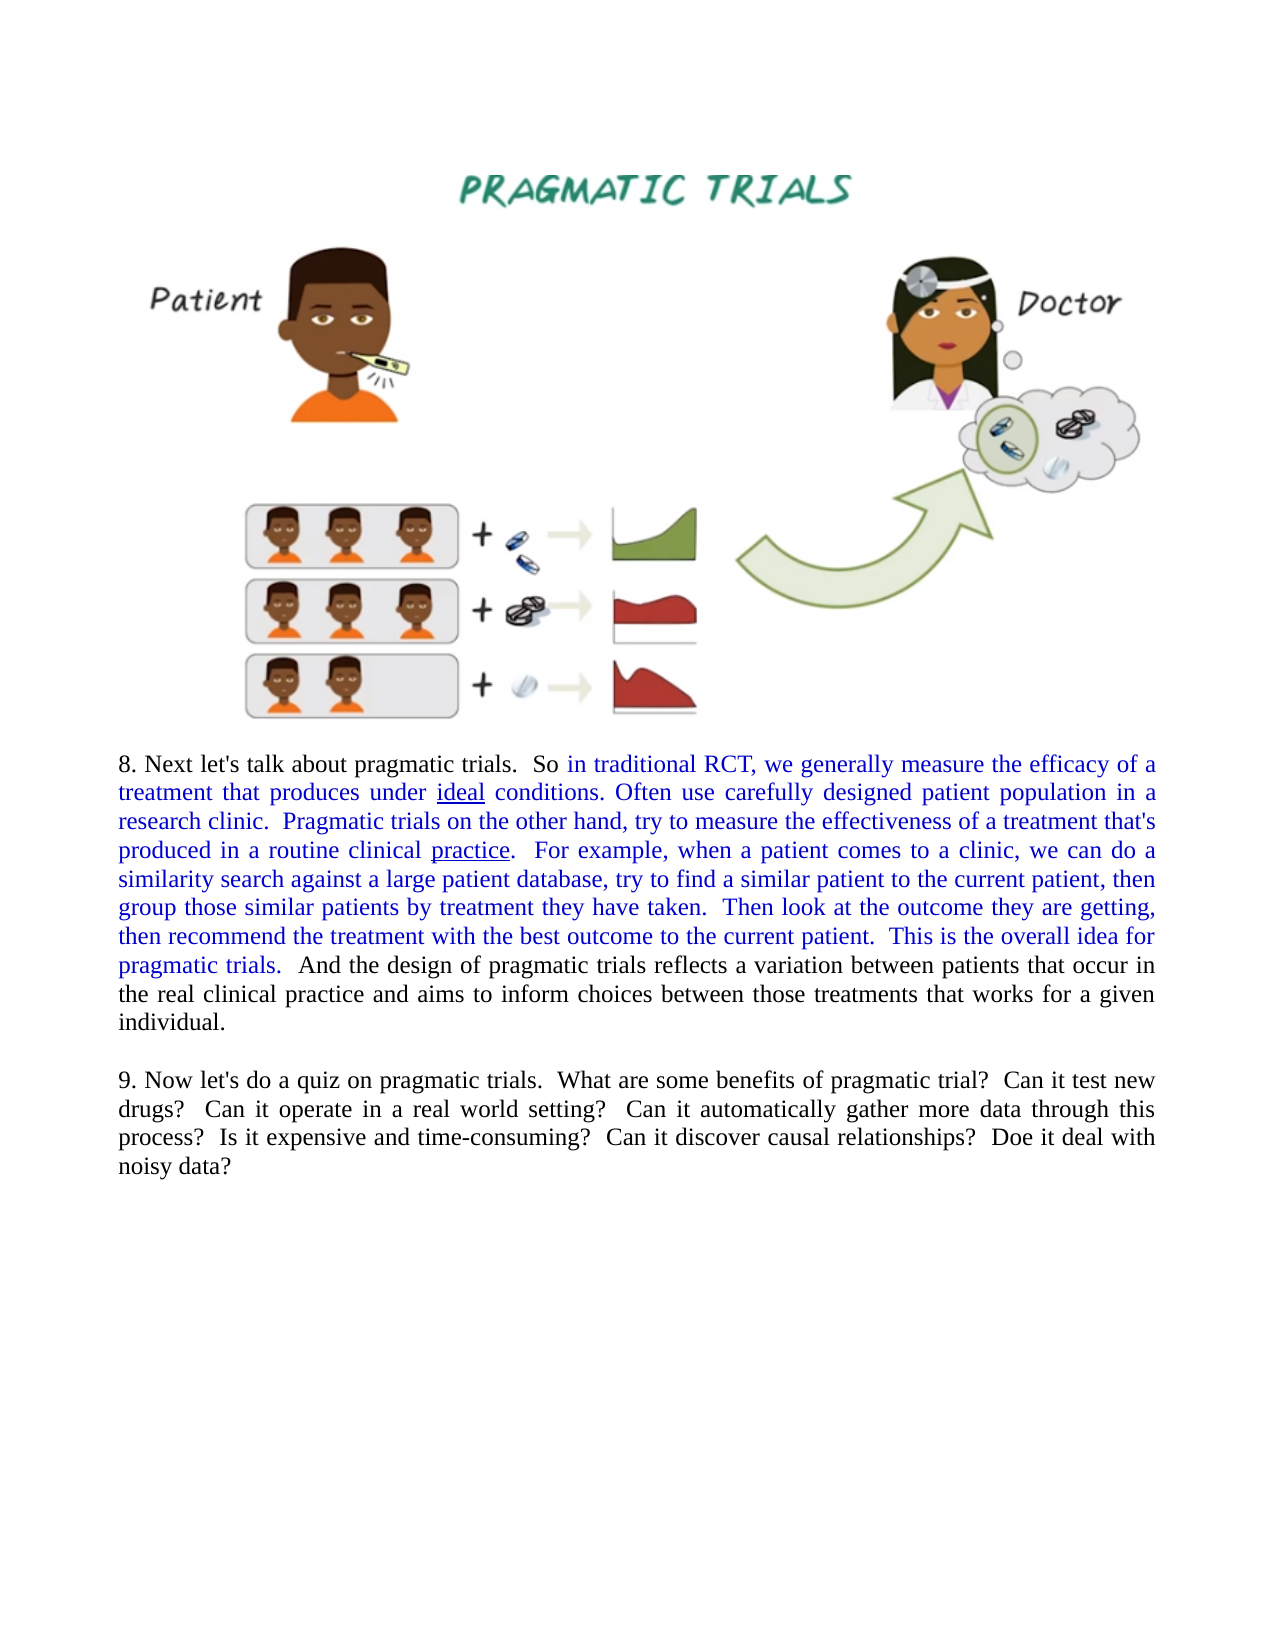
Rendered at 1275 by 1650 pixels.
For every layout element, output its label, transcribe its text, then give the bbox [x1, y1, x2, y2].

text 8. Next let's talk about pragmatic trials. So in traditional RCT, we generally measure the efficacy of a treatment that produces under ideal conditions. Often use carefully designed patient population in a research clinic. Pragmatic trials on the other hand, try to measure the effectiveness of a treatment that's produced in a routine clinical practice. For example, when a patient comes to a clinic, we can do a similarity search against a large patient database, try to find a similar patient to the current patient, then group those similar patients by treatment they have taken. Then look at the outcome they are getting, then recommend the treatment with the best outcome to the current patient. This is the overall idea for pragmatic trials. And the design of pragmatic trials reflects a variation between patients that occur in the real clinical practice and aims to inform choices between those treatments that works for a given individual. [118, 749, 1157, 1036]
text 9. Now let's do a quiz on pragmatic trials. What are some benefits of pragmatic trial? Can it test new drugs? Can it operate in a real world setting? Can it automatically gather more data through this process? Is it expensive and time-consuming? Can it discover causal relationships? Doe it deal with noisy data? [118, 1065, 1157, 1180]
picture [118, 175, 1157, 720]
